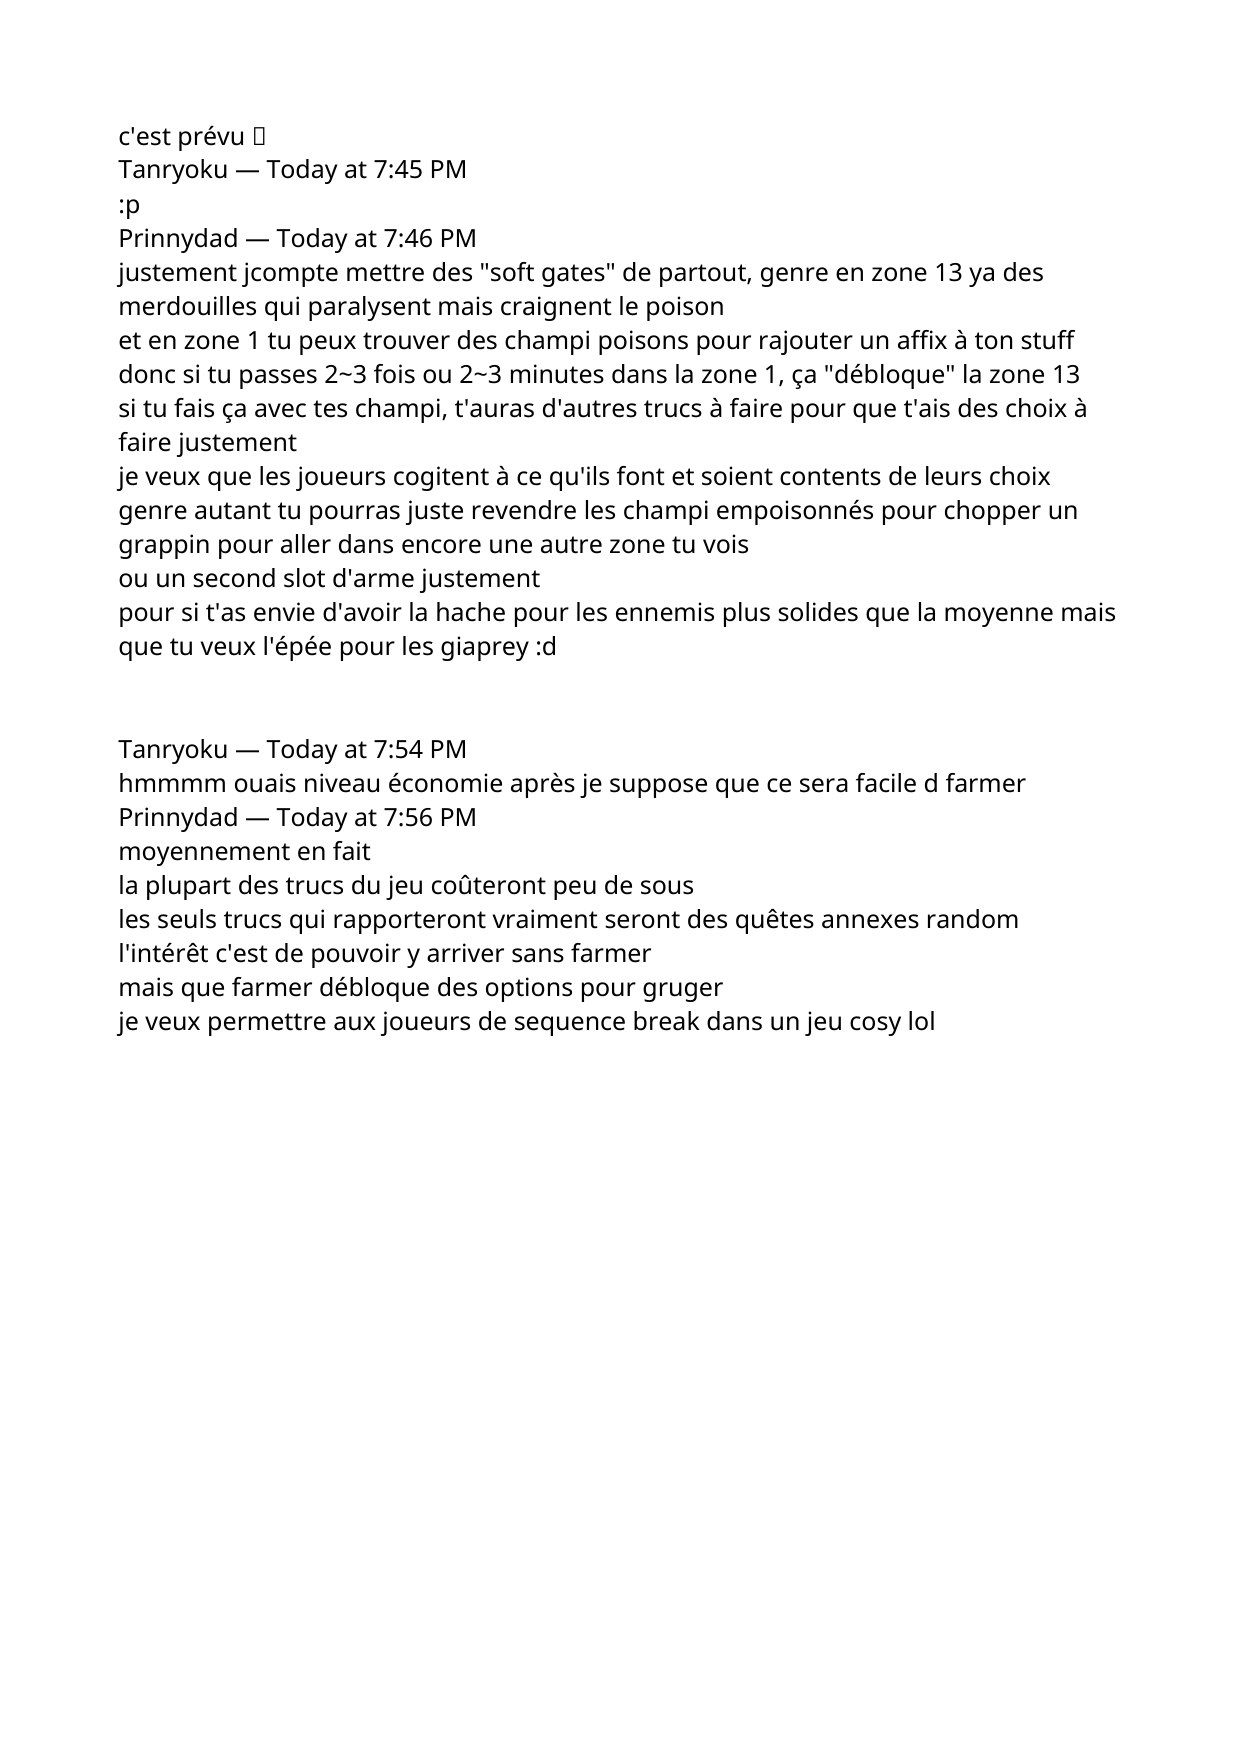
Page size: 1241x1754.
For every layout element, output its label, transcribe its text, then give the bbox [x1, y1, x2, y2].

text justement jcompte mettre des "soft gates" de partout, genre en zone 13 ya des merdouilles qui paralysent mais craignent le poison [118, 254, 1122, 322]
text je veux permettre aux joueurs de sequence break dans un jeu cosy lol [118, 1004, 1122, 1038]
text Tanryoku — Today at 7:54 PM [118, 731, 1122, 765]
text hmmmm ouais niveau économie après je suppose que ce sera facile d farmer [118, 765, 1122, 799]
text moyennement en fait [118, 833, 1122, 867]
text Prinnydad — Today at 7:56 PM [118, 799, 1122, 833]
text je veux que les joueurs cogitent à ce qu'ils font et soient contents de leurs choix [118, 459, 1122, 493]
text :p [118, 186, 1122, 220]
text l'intérêt c'est de pouvoir y arriver sans farmer [118, 936, 1122, 970]
text et en zone 1 tu peux trouver des champi poisons pour rajouter un affix à ton stuff [118, 322, 1122, 357]
text les seuls trucs qui rapporteront vraiment seront des quêtes annexes random [118, 902, 1122, 936]
text Tanryoku — Today at 7:45 PM [118, 152, 1122, 186]
text ou un second slot d'arme justement [118, 561, 1122, 595]
text Prinnydad — Today at 7:46 PM [118, 220, 1122, 254]
text c'est prévu 🙂 [118, 118, 1122, 152]
text si tu fais ça avec tes champi, t'auras d'autres trucs à faire pour que t'ais des choix à faire justement [118, 391, 1122, 459]
text la plupart des trucs du jeu coûteront peu de sous [118, 867, 1122, 902]
text genre autant tu pourras juste revendre les champi empoisonnés pour chopper un grappin pour aller dans encore une autre zone tu vois [118, 493, 1122, 561]
text mais que farmer débloque des options pour gruger [118, 970, 1122, 1004]
text donc si tu passes 2~3 fois ou 2~3 minutes dans la zone 1, ça "débloque" la zone 13 [118, 357, 1122, 391]
text pour si t'as envie d'avoir la hache pour les ennemis plus solides que la moyenne mais que tu veux l'épée pour les giaprey :d [118, 595, 1122, 697]
